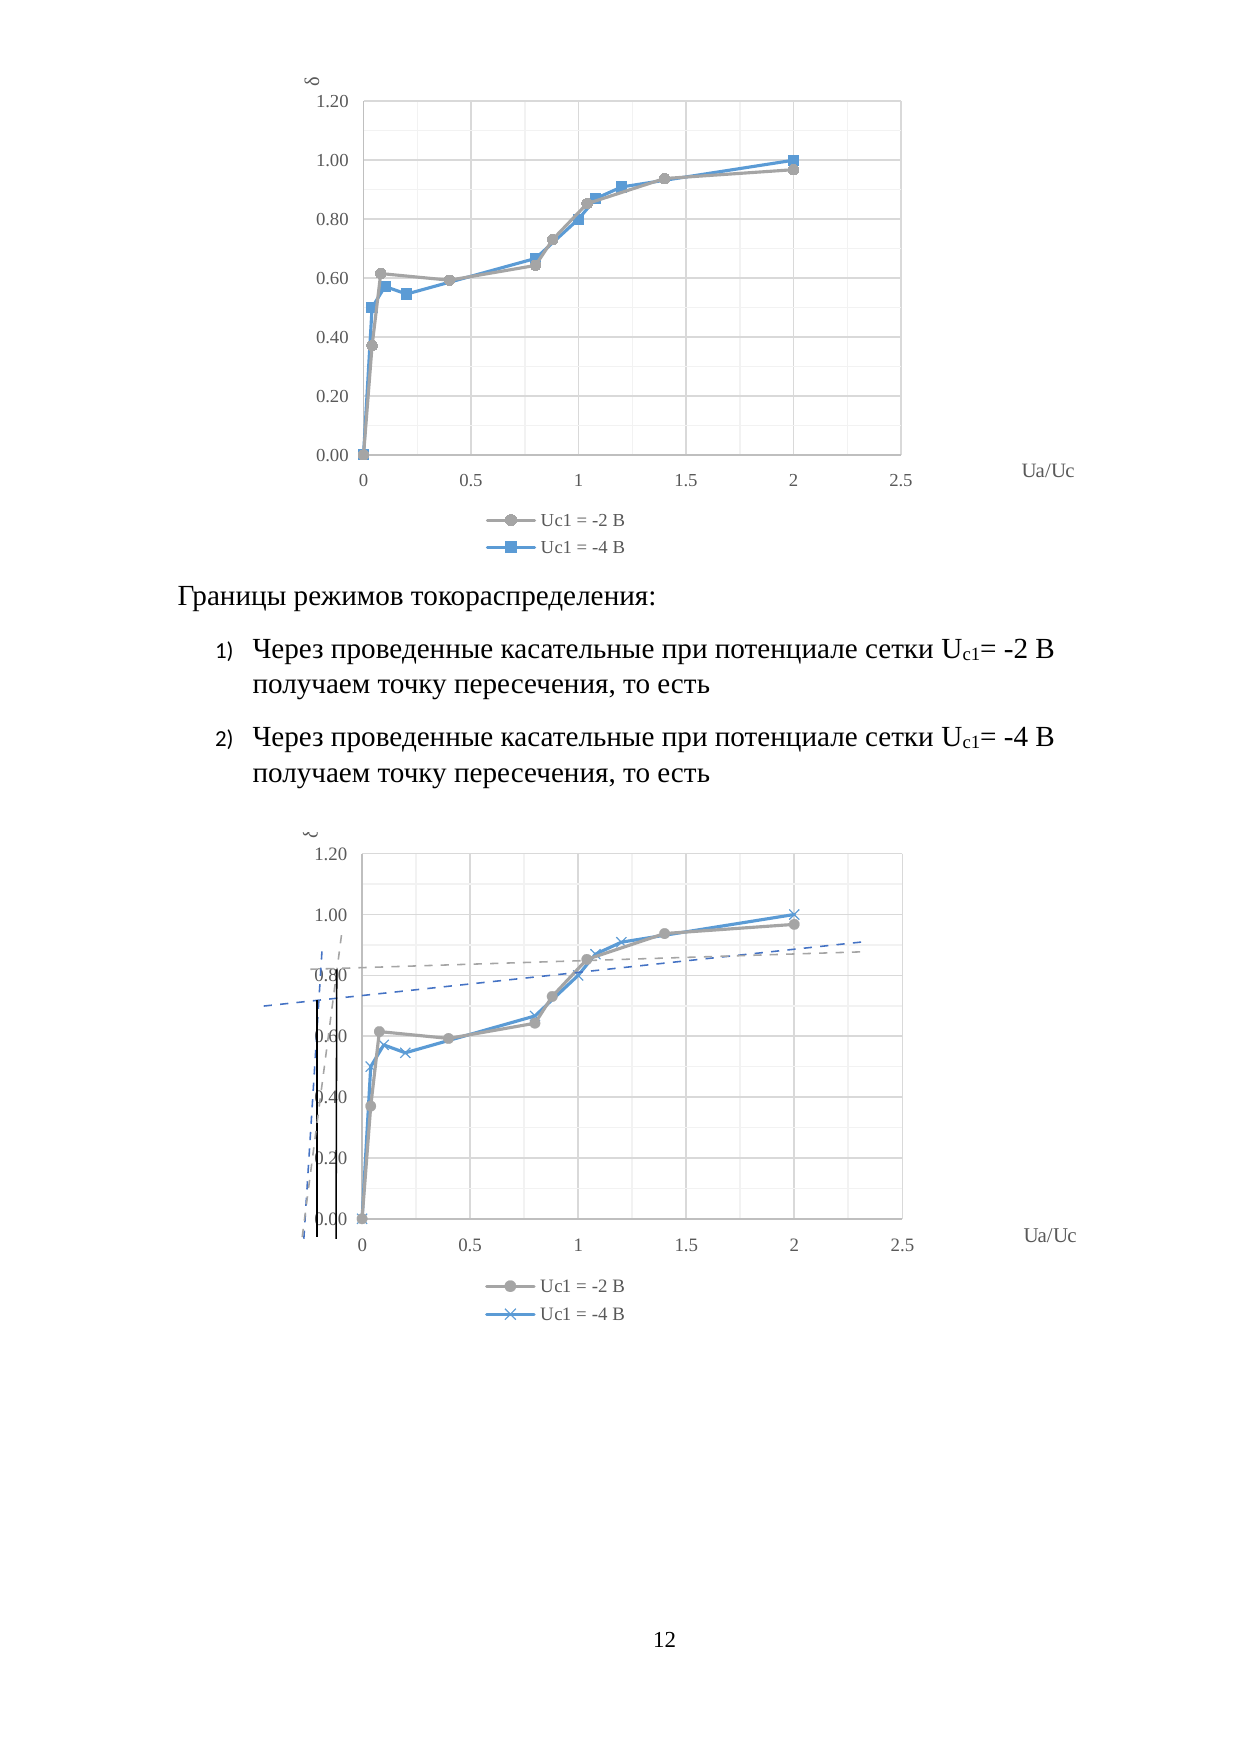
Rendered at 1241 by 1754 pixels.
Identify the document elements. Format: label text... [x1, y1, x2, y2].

text Границы режимов токораспределения: [177, 74, 1152, 612]
list Через проведенные касательные при потенциале сетки Uc1= -4 В получаем точку пересечения, то есть [215, 719, 1152, 788]
list Через проведенные касательные при потенциале сетки Uc1= -2 В получаем точку пересечения, то есть [215, 631, 1152, 700]
